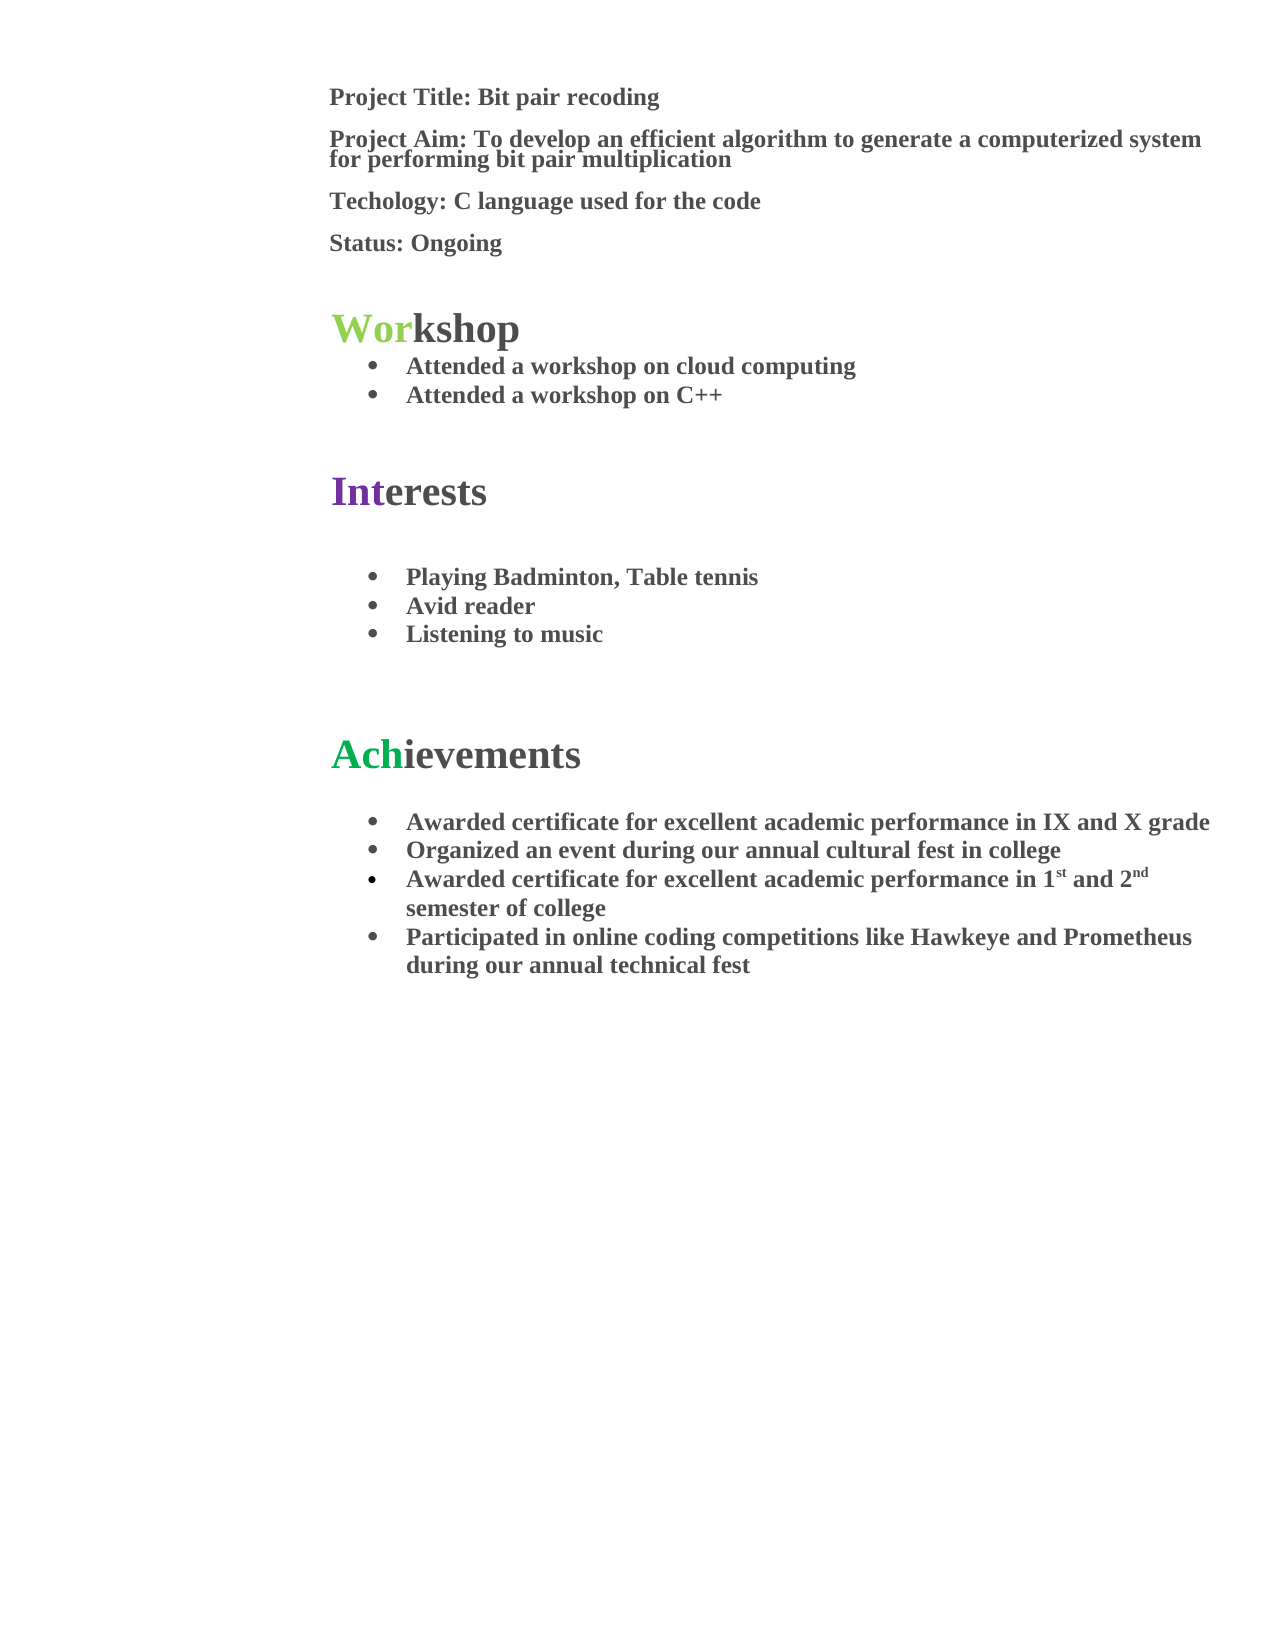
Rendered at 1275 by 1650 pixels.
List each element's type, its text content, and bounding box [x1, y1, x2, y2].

list Listening to music [368, 619, 1231, 648]
text Achievements [331, 730, 1231, 778]
list Awarded certificate for excellent academic performance in 1st and 2nd semester of college [368, 864, 1231, 922]
text Project Title: Bit pair recoding [179, 89, 1231, 109]
list Organized an event during our annual cultural fest in college [368, 835, 1231, 864]
list Attended a workshop on C++ [368, 380, 1231, 409]
text Workshop [331, 303, 1231, 351]
list Attended a workshop on cloud computing [368, 351, 1231, 380]
text Techology: C language used for the code [179, 193, 1231, 214]
text Project Aim: To develop an efficient algorithm to generate a computerized system for performing bit pair multiplication [179, 130, 1231, 172]
list Participated in online coding competitions like Hawkeye and Prometheus during our annual technical fest [368, 922, 1231, 979]
text Interests [331, 466, 1231, 514]
text Status: Ongoing [179, 234, 1231, 255]
list Avid reader [368, 591, 1231, 619]
list Awarded certificate for excellent academic performance in IX and X grade [368, 807, 1231, 835]
list Playing Badminton, Table tennis [368, 562, 1231, 591]
